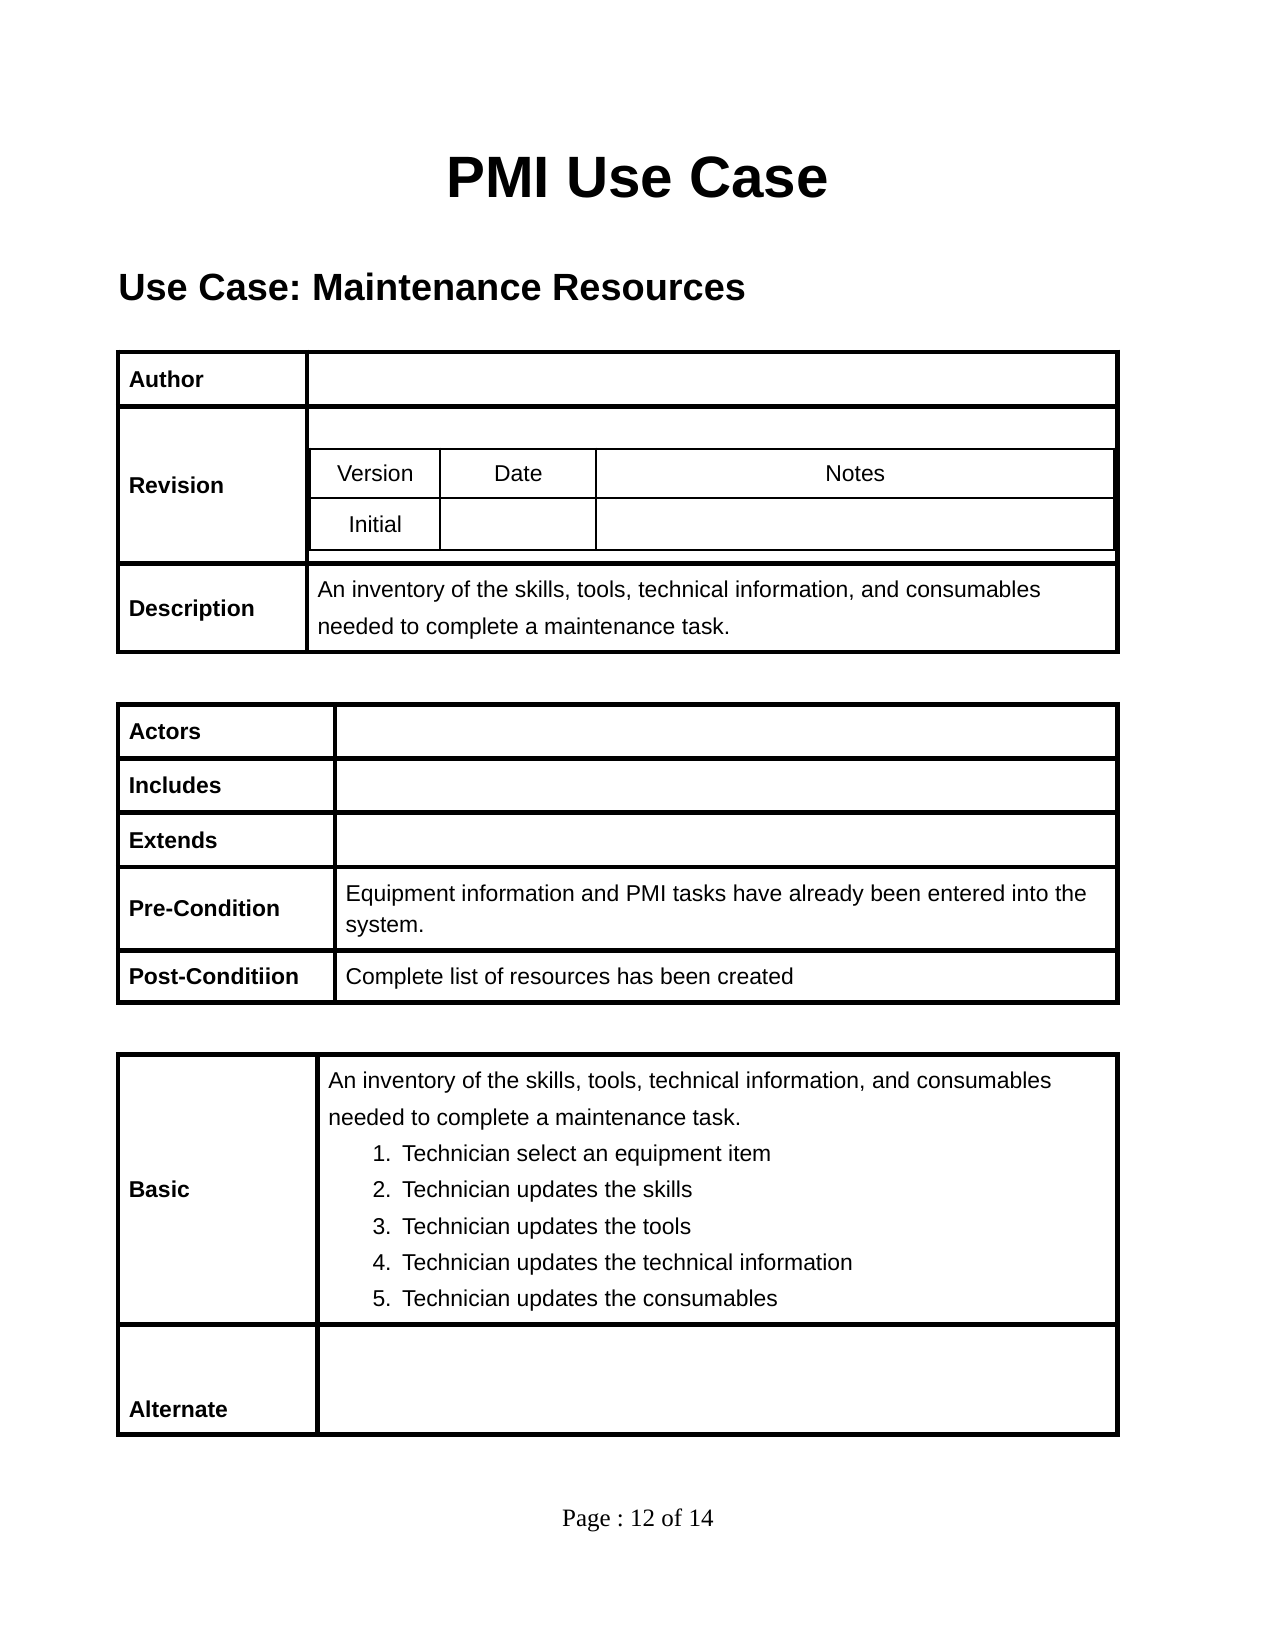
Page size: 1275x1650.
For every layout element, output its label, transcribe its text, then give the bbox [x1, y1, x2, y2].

table_cell [597, 499, 1113, 549]
table_cell [320, 1327, 1115, 1432]
table_cell Initial [311, 499, 439, 549]
table_cell An inventory of the skills, tools, technical information, and consumables needed to complete a maintenance task. [309, 566, 1115, 649]
table_cell Includes [120, 761, 333, 810]
table_header Author [120, 354, 305, 404]
table_header [337, 707, 1115, 756]
table_header Basic [120, 1057, 315, 1322]
table_cell [309, 551, 1115, 561]
table_header Notes [597, 450, 1113, 497]
table_cell Alternate [120, 1327, 315, 1432]
subtitle Use Case: Maintenance Resources [118, 265, 1157, 308]
table_cell Extends [120, 815, 333, 864]
table_cell Pre-Condition [120, 869, 333, 948]
table_cell Revision [120, 409, 305, 561]
table_header Version [311, 450, 439, 497]
table_cell [441, 499, 595, 549]
table_header Date [441, 450, 595, 497]
table_cell [337, 761, 1115, 810]
table_cell Complete list of resources has been created [337, 953, 1115, 1000]
table_cell [309, 409, 1115, 448]
table_header [309, 354, 1115, 404]
table_header Actors [120, 707, 333, 756]
table_cell Post-Conditiion [120, 953, 333, 1000]
table_cell Equipment information and PMI tasks have already been entered into the system. [337, 869, 1115, 948]
table_header An inventory of the skills, tools, technical information, and consumables needed to complete a maintenance task. Technician select an equipment item Technician updates the skills Technician updates the tools Technician updates the technical information Technician updates the consumables [320, 1057, 1115, 1322]
table_cell Description [120, 566, 305, 649]
table_cell [337, 815, 1115, 864]
